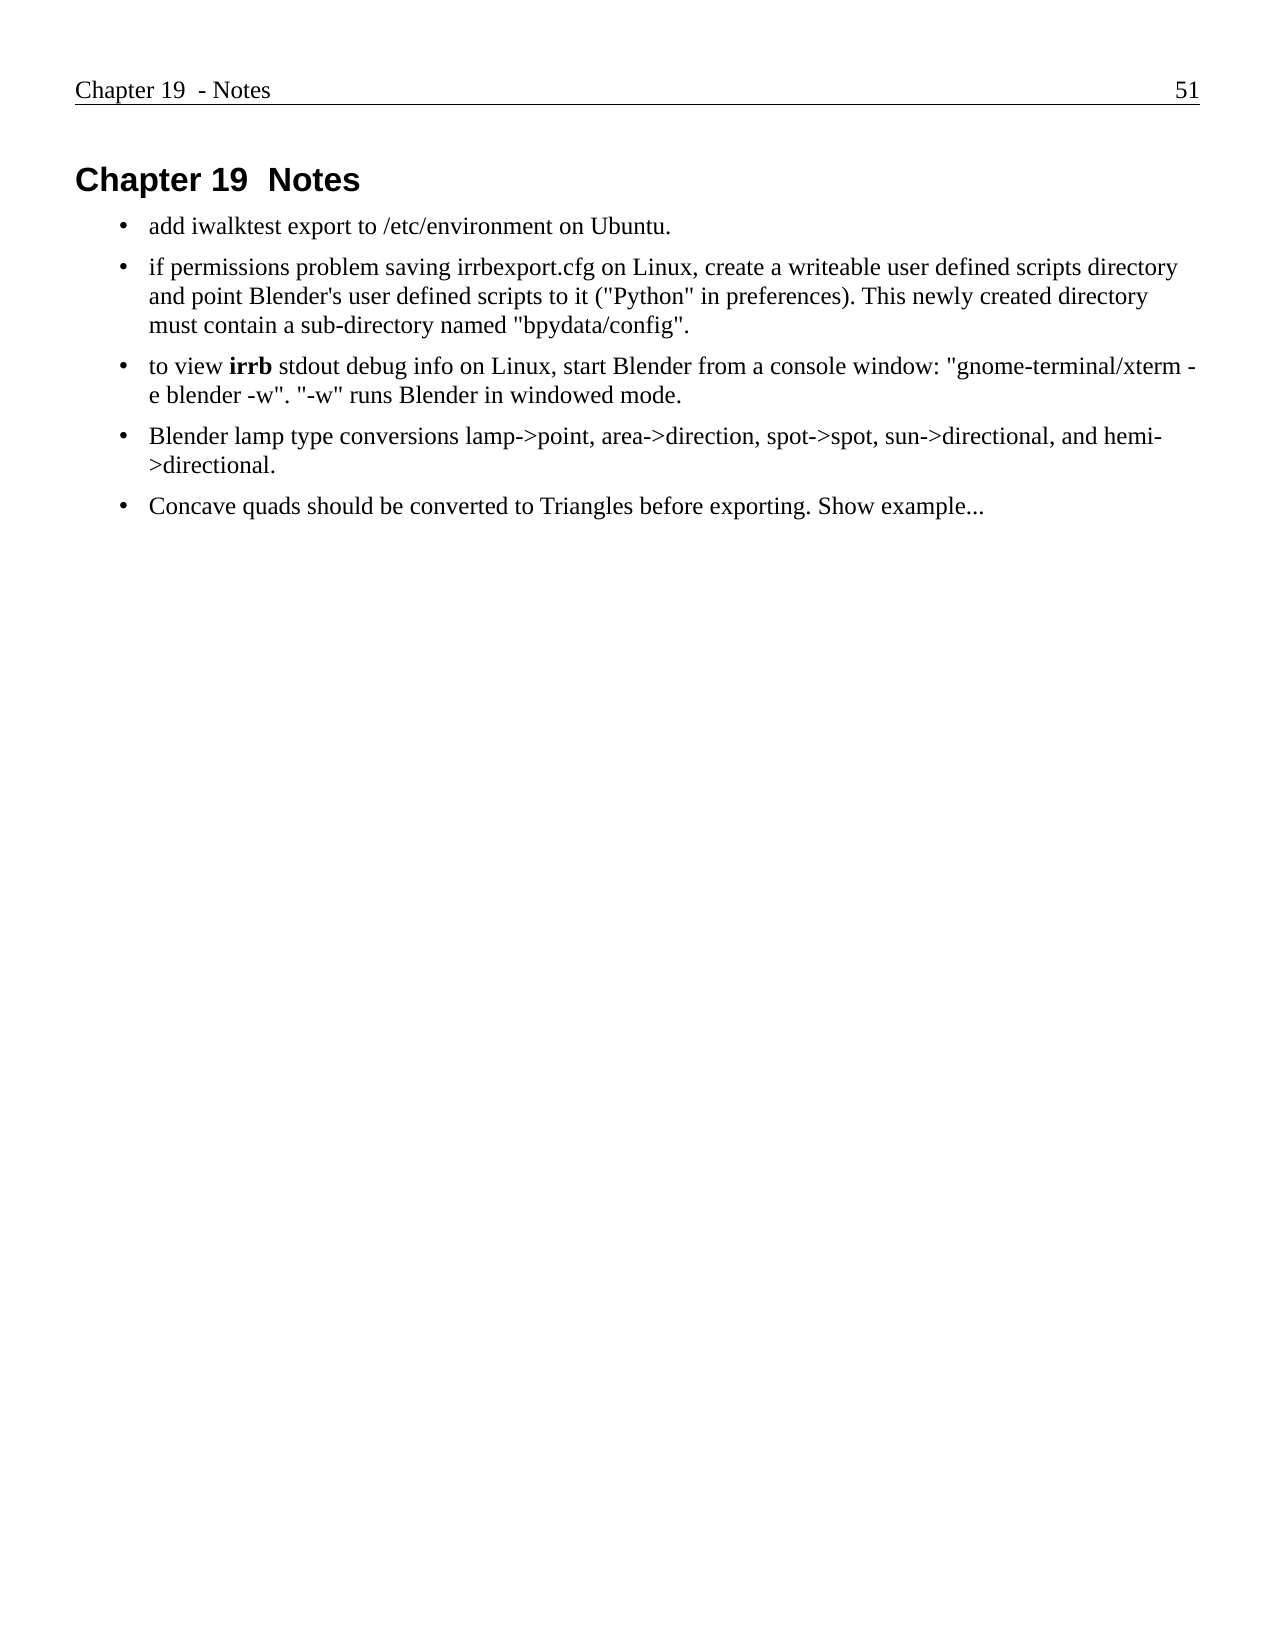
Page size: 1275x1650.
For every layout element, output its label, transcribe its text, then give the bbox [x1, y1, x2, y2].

subtitle Notes [75, 160, 1200, 199]
list Concave quads should be converted to Triangles before exporting. Show example... [119, 491, 1200, 520]
list if permissions problem saving irrbexport.cfg on Linux, create a writeable user defined scripts directory and point Blender's user defined scripts to it ("Python" in preferences). This newly created directory must contain a sub-directory named "bpydata/config". [119, 252, 1200, 339]
list to view irrb stdout debug info on Linux, start Blender from a console window: "gnome-terminal/xterm -e blender -w". "-w" runs Blender in windowed mode. [119, 351, 1200, 409]
list Blender lamp type conversions lamp->point, area->direction, spot->spot, sun->directional, and hemi->directional. [119, 421, 1200, 479]
list add iwalktest export to /etc/environment on Ubuntu. [119, 211, 1200, 240]
